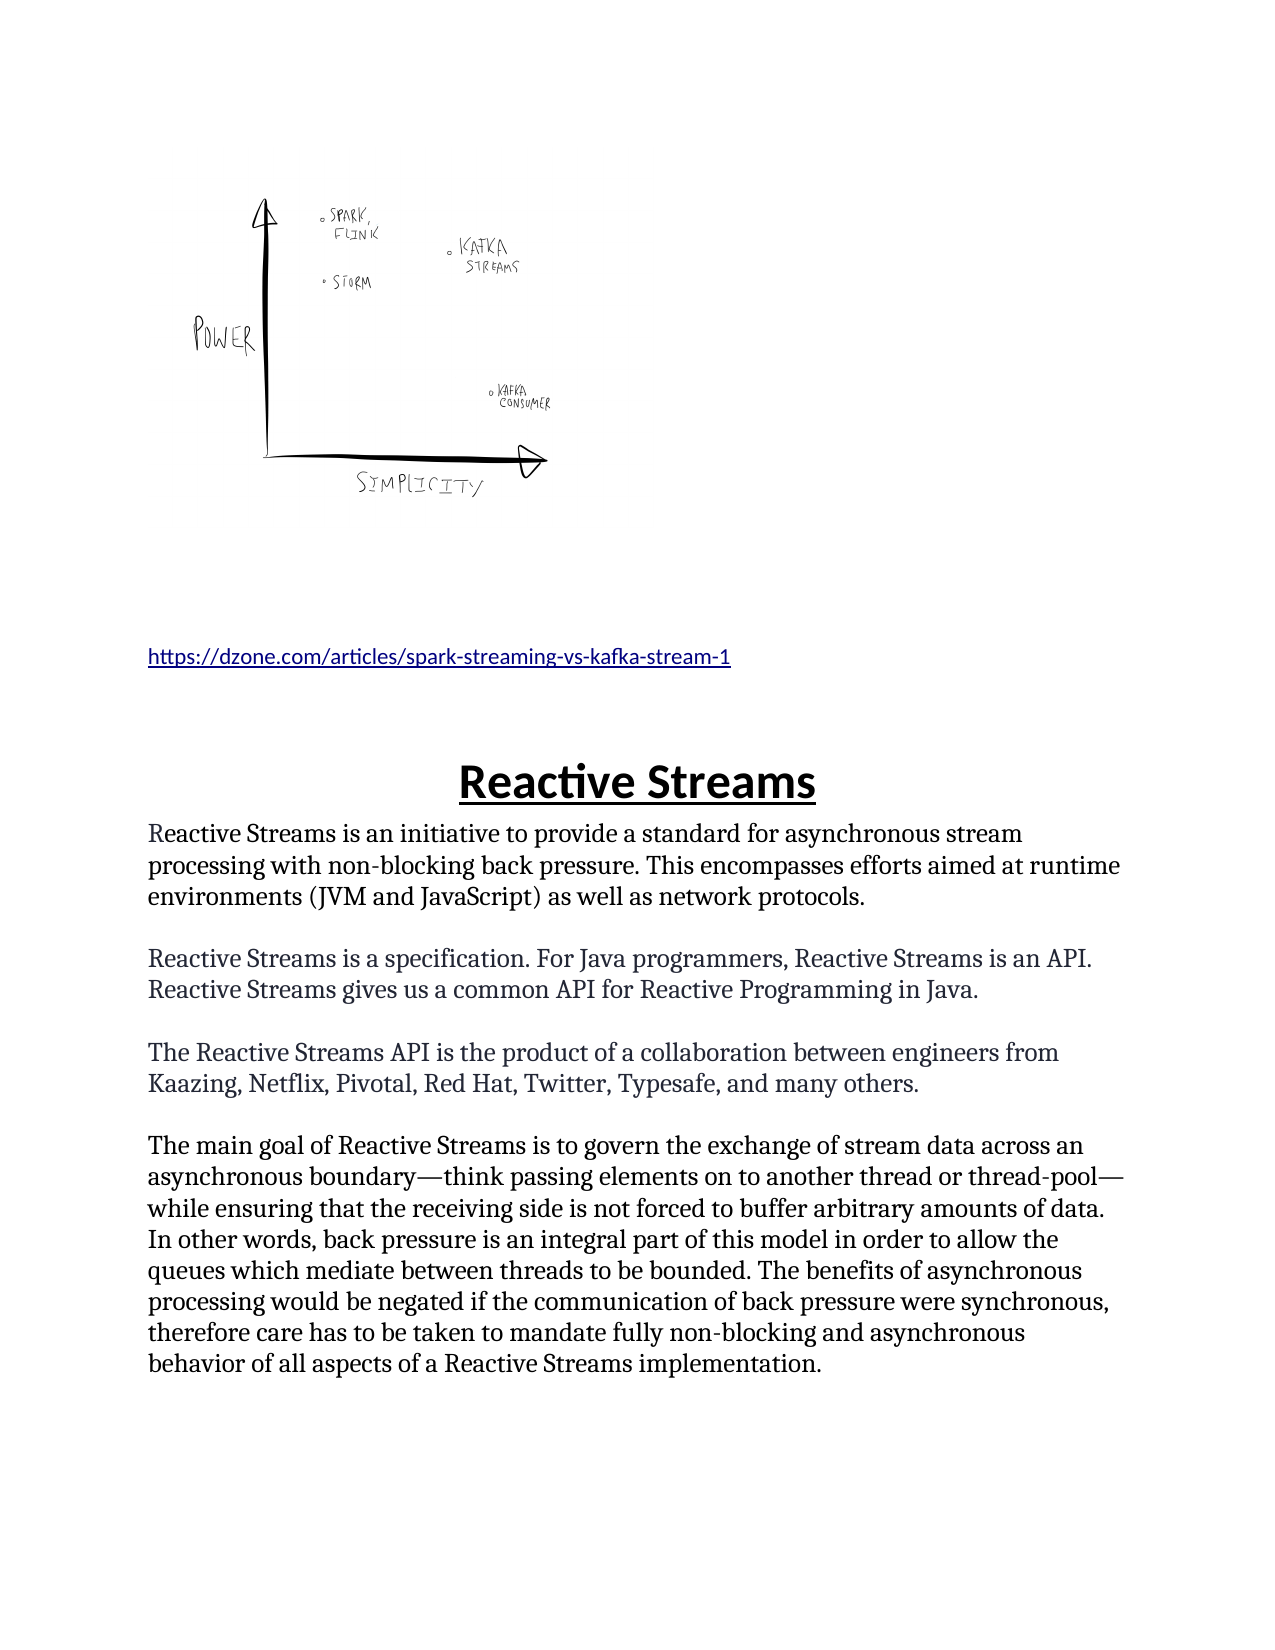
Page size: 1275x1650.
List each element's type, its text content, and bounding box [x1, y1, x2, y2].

text Reactive Streams [148, 750, 1127, 811]
text https://dzone.com/articles/spark-streaming-vs-kafka-stream-1 [148, 642, 1127, 670]
text Reactive Streams is a specification. For Java programmers, Reactive Streams is an API. Reactive Streams gives us a common API for Reactive Programming in Java. [148, 943, 1127, 1006]
text The main goal of Reactive Streams is to govern the exchange of stream data across an asynchronous boundary—think passing elements on to another thread or thread-pool—while ensuring that the receiving side is not forced to buffer arbitrary amounts of data. In other words, back pressure is an integral part of this model in order to allow the queues which mediate between threads to be bounded. The benefits of asynchronous processing would be negated if the communication of back pressure were synchronous, therefore care has to be taken to mandate fully non-blocking and asynchronous behavior of all aspects of a Reactive Streams implementation. [148, 1130, 1127, 1379]
text Reactive Streams is an initiative to provide a standard for asynchronous stream processing with non-blocking back pressure. This encompasses efforts aimed at runtime environments (JVM and JavaScript) as well as network protocols. [148, 818, 1127, 912]
text The Reactive Streams API is the product of a collaboration between engineers from Kaazing, Netflix, Pivotal, Red Hat, Twitter, Typesafe, and many others. [148, 1037, 1127, 1099]
